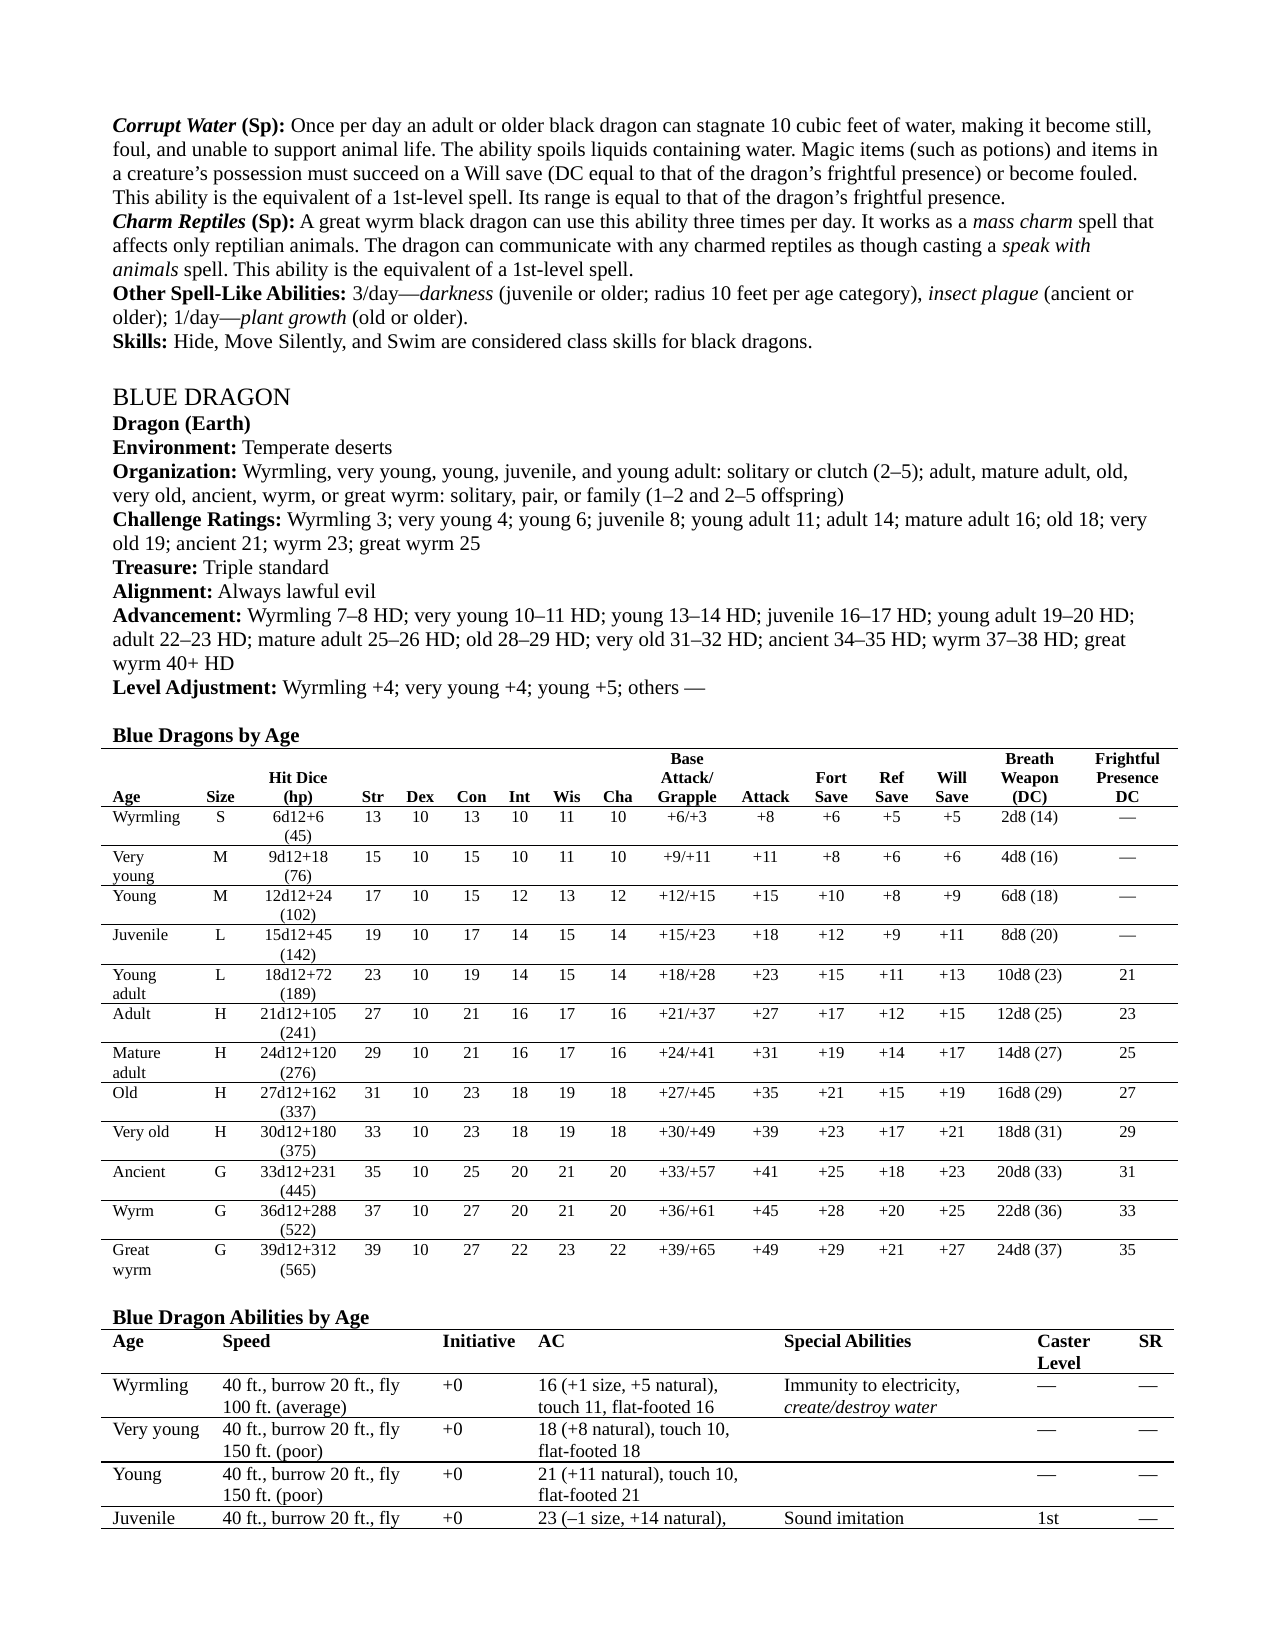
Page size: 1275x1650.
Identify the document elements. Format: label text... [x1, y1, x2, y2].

table_cell [773, 1418, 1026, 1461]
table_cell 23 [445, 1083, 497, 1121]
text Skills: Hide, Move Silently, and Swim are considered class skills for black dragons. [112, 329, 1162, 353]
table_cell +27/+45 [644, 1083, 730, 1121]
table_cell Ref Save [862, 749, 921, 806]
table_cell — [1077, 925, 1178, 963]
table_cell 18 [498, 1122, 541, 1160]
table_cell Great wyrm [101, 1240, 195, 1278]
table_cell Str [350, 749, 395, 806]
table_cell 23 [350, 965, 395, 1003]
table_cell Wis [541, 749, 592, 806]
table_cell 21 [541, 1201, 592, 1239]
table_cell 22 [498, 1240, 541, 1278]
table_cell 31 [350, 1083, 395, 1121]
table_cell +21 [921, 1122, 982, 1160]
table_cell [773, 1463, 1026, 1506]
table_cell +15 [730, 886, 801, 924]
table_cell Old [101, 1083, 195, 1121]
table_cell 19 [350, 925, 395, 963]
table_cell Initiative [431, 1330, 527, 1373]
table_cell — [1026, 1374, 1127, 1417]
table_cell +0 [431, 1418, 527, 1461]
table_cell +27 [921, 1240, 982, 1278]
table_cell 39 [350, 1240, 395, 1278]
table_cell +15/+23 [644, 925, 730, 963]
table_cell 40 ft., burrow 20 ft., fly 100 ft. (average) [211, 1374, 431, 1417]
table_cell 11 [541, 846, 592, 885]
table_cell 22d8 (36) [982, 1201, 1077, 1239]
table_cell Con [445, 749, 497, 806]
table_cell 8d8 (20) [982, 925, 1077, 963]
table_cell 15 [541, 925, 592, 963]
table_cell Base Attack/ Grapple [644, 749, 730, 806]
table_cell +12 [862, 1004, 921, 1042]
text Corrupt Water (Sp): Once per day an adult or older black dragon can stagnate 10 cubic feet of water, making it become still, foul, and unable to support animal life. The ability spoils liquids containing water. Magic items (such as potions) and items in a creature’s possession must succeed on a Will save (DC equal to that of the dragon’s frightful presence) or become fouled. This ability is the equivalent of a 1st-level spell. Its range is equal to that of the dragon’s frightful presence. [112, 112, 1162, 209]
text Challenge Ratings: Wyrmling 3; very young 4; young 6; juvenile 8; young adult 11; adult 14; mature adult 16; old 18; very old 19; ancient 21; wyrm 23; great wyrm 25 [112, 507, 1162, 555]
table_cell +14 [862, 1043, 921, 1082]
table_cell Speed [211, 1330, 431, 1373]
table_cell 10 [395, 1122, 445, 1160]
table_cell +30/+49 [644, 1122, 730, 1160]
table_cell 40 ft., burrow 20 ft., fly 150 ft. (poor) [211, 1463, 431, 1506]
table_cell 6d12+6 (45) [246, 807, 350, 845]
table_cell +15 [801, 965, 862, 1003]
table_cell 15 [445, 846, 497, 885]
table_cell +19 [801, 1043, 862, 1082]
table_cell 20 [498, 1161, 541, 1200]
table_cell 40 ft., burrow 20 ft., fly [211, 1507, 431, 1528]
table_cell Mature adult [101, 1043, 195, 1082]
table_cell 16 (+1 size, +5 natural), touch 11, flat-footed 16 [527, 1374, 773, 1417]
text Level Adjustment: Wyrmling +4; very young +4; young +5; others — [112, 675, 1162, 699]
table_cell 30d12+180 (375) [246, 1122, 350, 1160]
table_cell — [1127, 1507, 1174, 1528]
table_cell 18 (+8 natural), touch 10, flat-footed 18 [527, 1418, 773, 1461]
table_cell 21 [445, 1004, 497, 1042]
table_cell 33 [1077, 1201, 1178, 1239]
table_cell +20 [862, 1201, 921, 1239]
table_cell +33/+57 [644, 1161, 730, 1200]
table_cell 12 [498, 886, 541, 924]
table_cell +11 [921, 925, 982, 963]
table_cell 10 [395, 1240, 445, 1278]
table_cell 18d8 (31) [982, 1122, 1077, 1160]
table_cell H [195, 1004, 246, 1042]
table_cell +18 [730, 925, 801, 963]
table_cell +41 [730, 1161, 801, 1200]
table_cell 10 [395, 965, 445, 1003]
table_cell SR [1127, 1330, 1174, 1373]
table_cell +13 [921, 965, 982, 1003]
table_cell 17 [541, 1043, 592, 1082]
table_cell +0 [431, 1507, 527, 1528]
table_cell H [195, 1083, 246, 1121]
table_cell 29 [1077, 1122, 1178, 1160]
table_cell +18 [862, 1161, 921, 1200]
table_cell +17 [801, 1004, 862, 1042]
table_cell 23 (–1 size, +14 natural), [527, 1507, 773, 1528]
table_cell 23 [445, 1122, 497, 1160]
table_cell +12 [801, 925, 862, 963]
table_cell 23 [541, 1240, 592, 1278]
table_cell 19 [541, 1083, 592, 1121]
table_cell +45 [730, 1201, 801, 1239]
table_cell +31 [730, 1043, 801, 1082]
table_cell 21 (+11 natural), touch 10, flat-footed 21 [527, 1463, 773, 1506]
table_cell +39/+65 [644, 1240, 730, 1278]
table_cell Juvenile [101, 925, 195, 963]
table_cell 19 [541, 1122, 592, 1160]
table_cell Young [101, 886, 195, 924]
table_cell Ancient [101, 1161, 195, 1200]
table_cell 24d12+120 (276) [246, 1043, 350, 1082]
table_cell 14 [498, 925, 541, 963]
table_cell 17 [350, 886, 395, 924]
table_cell Wyrmling [101, 807, 195, 845]
table_cell Attack [730, 749, 801, 806]
table_cell +12/+15 [644, 886, 730, 924]
table_cell Dex [395, 749, 445, 806]
table_cell 17 [445, 925, 497, 963]
table_cell 2d8 (14) [982, 807, 1077, 845]
table_cell +10 [801, 886, 862, 924]
table_cell 27 [445, 1201, 497, 1239]
table_cell +25 [921, 1201, 982, 1239]
table_cell +24/+41 [644, 1043, 730, 1082]
table_cell +5 [921, 807, 982, 845]
table_cell 10 [498, 807, 541, 845]
table_cell 10 [498, 846, 541, 885]
table_cell 37 [350, 1201, 395, 1239]
table_header Blue Dragons by Age [101, 724, 1178, 747]
text Advancement: Wyrmling 7–8 HD; very young 10–11 HD; young 13–14 HD; juvenile 16–17 HD; young adult 19–20 HD; adult 22–23 HD; mature adult 25–26 HD; old 28–29 HD; very old 31–32 HD; ancient 34–35 HD; wyrm 37–38 HD; great wyrm 40+ HD [112, 603, 1162, 675]
table_cell 18 [592, 1122, 644, 1160]
table_cell 16d8 (29) [982, 1083, 1077, 1121]
table_cell 9d12+18 (76) [246, 846, 350, 885]
table_cell +23 [921, 1161, 982, 1200]
table_cell +27 [730, 1004, 801, 1042]
table_cell +9 [862, 925, 921, 963]
table_cell — [1026, 1463, 1127, 1506]
table_cell +23 [730, 965, 801, 1003]
table_cell H [195, 1043, 246, 1082]
table_cell — [1127, 1463, 1174, 1506]
table_cell +25 [801, 1161, 862, 1200]
table_cell 10 [395, 1083, 445, 1121]
table_cell +6 [921, 846, 982, 885]
table_cell 14d8 (27) [982, 1043, 1077, 1082]
table_cell +29 [801, 1240, 862, 1278]
table_cell 10 [592, 846, 644, 885]
table_cell H [195, 1122, 246, 1160]
table_cell 27 [1077, 1083, 1178, 1121]
table_cell 6d8 (18) [982, 886, 1077, 924]
table_cell 10 [395, 1161, 445, 1200]
table_cell 13 [445, 807, 497, 845]
table_cell 15d12+45 (142) [246, 925, 350, 963]
text Charm Reptiles (Sp): A great wyrm black dragon can use this ability three times per day. It works as a mass charm spell that affects only reptilian animals. The dragon can communicate with any charmed reptiles as though casting a speak with animals spell. This ability is the equivalent of a 1st-level spell. [112, 209, 1162, 281]
table_cell +8 [801, 846, 862, 885]
table_cell L [195, 925, 246, 963]
table_cell +35 [730, 1083, 801, 1121]
table_cell S [195, 807, 246, 845]
table_cell +17 [921, 1043, 982, 1082]
table_cell +6 [862, 846, 921, 885]
table_cell +5 [862, 807, 921, 845]
table_cell +18/+28 [644, 965, 730, 1003]
table_cell Frightful Presence DC [1077, 749, 1178, 806]
table_cell — [1127, 1418, 1174, 1461]
table_cell 21d12+105 (241) [246, 1004, 350, 1042]
table_cell 29 [350, 1043, 395, 1082]
table_cell +15 [921, 1004, 982, 1042]
table_cell 21 [445, 1043, 497, 1082]
table_cell 14 [498, 965, 541, 1003]
table_cell 10 [395, 886, 445, 924]
table_cell 25 [1077, 1043, 1178, 1082]
table_cell 25 [445, 1161, 497, 1200]
table_cell 16 [592, 1043, 644, 1082]
table_cell L [195, 965, 246, 1003]
table_cell M [195, 886, 246, 924]
table_cell +39 [730, 1122, 801, 1160]
table_cell 10 [395, 1004, 445, 1042]
table_cell +15 [862, 1083, 921, 1121]
table_cell 18 [592, 1083, 644, 1121]
table_cell 12d12+24 (102) [246, 886, 350, 924]
table_cell 20 [498, 1201, 541, 1239]
table_header Blue Dragon Abilities by Age [101, 1305, 1174, 1329]
table_cell — [1127, 1374, 1174, 1417]
table_cell Hit Dice (hp) [246, 749, 350, 806]
table_cell Immunity to electricity, create/destroy water [773, 1374, 1026, 1417]
table_cell +6/+3 [644, 807, 730, 845]
table_cell 17 [541, 1004, 592, 1042]
table_cell 36d12+288 (522) [246, 1201, 350, 1239]
table_cell 35 [350, 1161, 395, 1200]
table_cell 27d12+162 (337) [246, 1083, 350, 1121]
text Other Spell-Like Abilities: 3/day—darkness (juvenile or older; radius 10 feet per age category), insect plague (ancient or older); 1/day—plant growth (old or older). [112, 281, 1162, 329]
table_cell +17 [862, 1122, 921, 1160]
table_cell 14 [592, 965, 644, 1003]
table_cell 18d12+72 (189) [246, 965, 350, 1003]
table_cell Young [101, 1463, 211, 1506]
table_cell +9/+11 [644, 846, 730, 885]
table_cell Very young [101, 1418, 211, 1461]
table_cell +9 [921, 886, 982, 924]
table_cell Young adult [101, 965, 195, 1003]
table_cell 11 [541, 807, 592, 845]
table_cell 31 [1077, 1161, 1178, 1200]
table_cell Age [101, 749, 195, 806]
table_cell 23 [1077, 1004, 1178, 1042]
table_cell 10 [395, 1201, 445, 1239]
text BLUE DRAGON [112, 382, 1162, 411]
table_cell Fort Save [801, 749, 862, 806]
table_cell 14 [592, 925, 644, 963]
table_cell +21 [862, 1240, 921, 1278]
table_cell 24d8 (37) [982, 1240, 1077, 1278]
text Dragon (Earth) [112, 411, 1162, 435]
table_cell — [1077, 807, 1178, 845]
text Organization: Wyrmling, very young, young, juvenile, and young adult: solitary or clutch (2–5); adult, mature adult, old, very old, ancient, wyrm, or great wyrm: solitary, pair, or family (1–2 and 2–5 offspring) [112, 459, 1162, 507]
table_cell 33 [350, 1122, 395, 1160]
table_cell 12d8 (25) [982, 1004, 1077, 1042]
table_cell +8 [730, 807, 801, 845]
table_cell 21 [541, 1161, 592, 1200]
table_cell 13 [350, 807, 395, 845]
table_cell AC [527, 1330, 773, 1373]
table_cell Wyrmling [101, 1374, 211, 1417]
table_cell 16 [498, 1004, 541, 1042]
table_cell G [195, 1201, 246, 1239]
table_cell 35 [1077, 1240, 1178, 1278]
table_cell 15 [541, 965, 592, 1003]
table_cell 10 [395, 1043, 445, 1082]
table_cell Size [195, 749, 246, 806]
table_cell 10 [592, 807, 644, 845]
table_cell 19 [445, 965, 497, 1003]
table_cell 10d8 (23) [982, 965, 1077, 1003]
table_cell +36/+61 [644, 1201, 730, 1239]
table_cell +8 [862, 886, 921, 924]
table_cell 10 [395, 925, 445, 963]
table_cell 21 [1077, 965, 1178, 1003]
table_cell Breath Weapon (DC) [982, 749, 1077, 806]
table_cell 12 [592, 886, 644, 924]
table_cell +11 [730, 846, 801, 885]
text Treasure: Triple standard [112, 555, 1162, 579]
table_cell Juvenile [101, 1507, 211, 1528]
table_cell Wyrm [101, 1201, 195, 1239]
table_cell +0 [431, 1463, 527, 1506]
table_cell +21/+37 [644, 1004, 730, 1042]
table_cell 27 [350, 1004, 395, 1042]
table_cell 13 [541, 886, 592, 924]
table_cell +0 [431, 1374, 527, 1417]
table_cell — [1026, 1418, 1127, 1461]
table_cell Cha [592, 749, 644, 806]
table_cell Adult [101, 1004, 195, 1042]
table_cell +23 [801, 1122, 862, 1160]
table_cell 20 [592, 1161, 644, 1200]
table_cell Sound imitation [773, 1507, 1026, 1528]
table_cell 16 [592, 1004, 644, 1042]
table_cell +11 [862, 965, 921, 1003]
table_cell 10 [395, 846, 445, 885]
table_cell 4d8 (16) [982, 846, 1077, 885]
table_cell Age [101, 1330, 211, 1373]
table_cell M [195, 846, 246, 885]
table_cell — [1077, 886, 1178, 924]
table_cell 10 [395, 807, 445, 845]
table_cell 20 [592, 1201, 644, 1239]
table_cell 22 [592, 1240, 644, 1278]
table_cell 1st [1026, 1507, 1127, 1528]
table_cell G [195, 1240, 246, 1278]
table_cell 20d8 (33) [982, 1161, 1077, 1200]
table_cell 15 [350, 846, 395, 885]
table_cell +21 [801, 1083, 862, 1121]
table_cell G [195, 1161, 246, 1200]
table_cell 33d12+231 (445) [246, 1161, 350, 1200]
table_cell 39d12+312 (565) [246, 1240, 350, 1278]
table_cell 40 ft., burrow 20 ft., fly 150 ft. (poor) [211, 1418, 431, 1461]
table_cell +28 [801, 1201, 862, 1239]
table_cell Special Abilities [773, 1330, 1026, 1373]
table_cell 18 [498, 1083, 541, 1121]
table_cell +49 [730, 1240, 801, 1278]
table_cell Very young [101, 846, 195, 885]
table_cell Will Save [921, 749, 982, 806]
text Environment: Temperate deserts [112, 435, 1162, 459]
table_cell 27 [445, 1240, 497, 1278]
table_cell 16 [498, 1043, 541, 1082]
table_cell 15 [445, 886, 497, 924]
table_cell +6 [801, 807, 862, 845]
table_cell Very old [101, 1122, 195, 1160]
table_cell +19 [921, 1083, 982, 1121]
text Alignment: Always lawful evil [112, 579, 1162, 603]
table_cell — [1077, 846, 1178, 885]
table_cell Int [498, 749, 541, 806]
table_cell Caster Level [1026, 1330, 1127, 1373]
